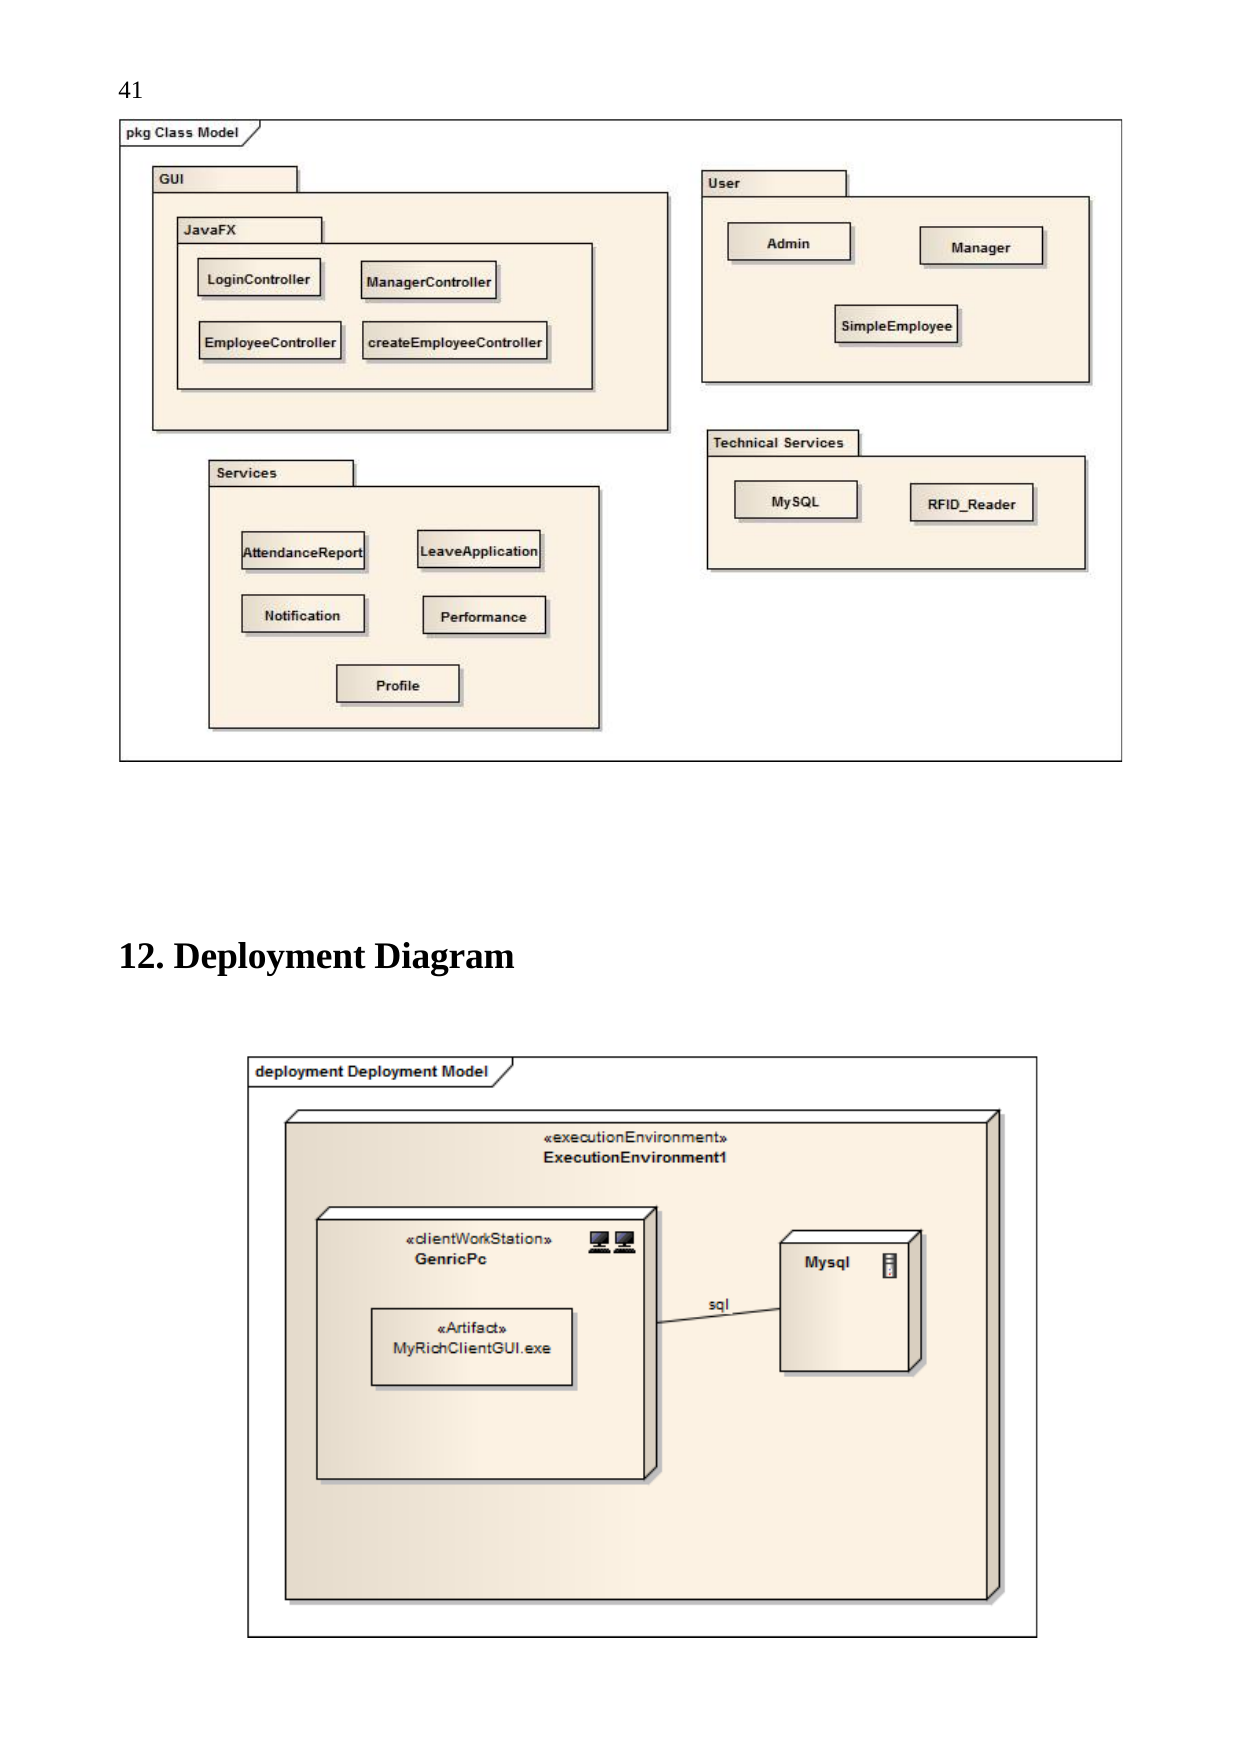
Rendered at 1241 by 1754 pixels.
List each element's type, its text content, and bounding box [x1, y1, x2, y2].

text 12. Deployment Diagram [118, 934, 1122, 977]
